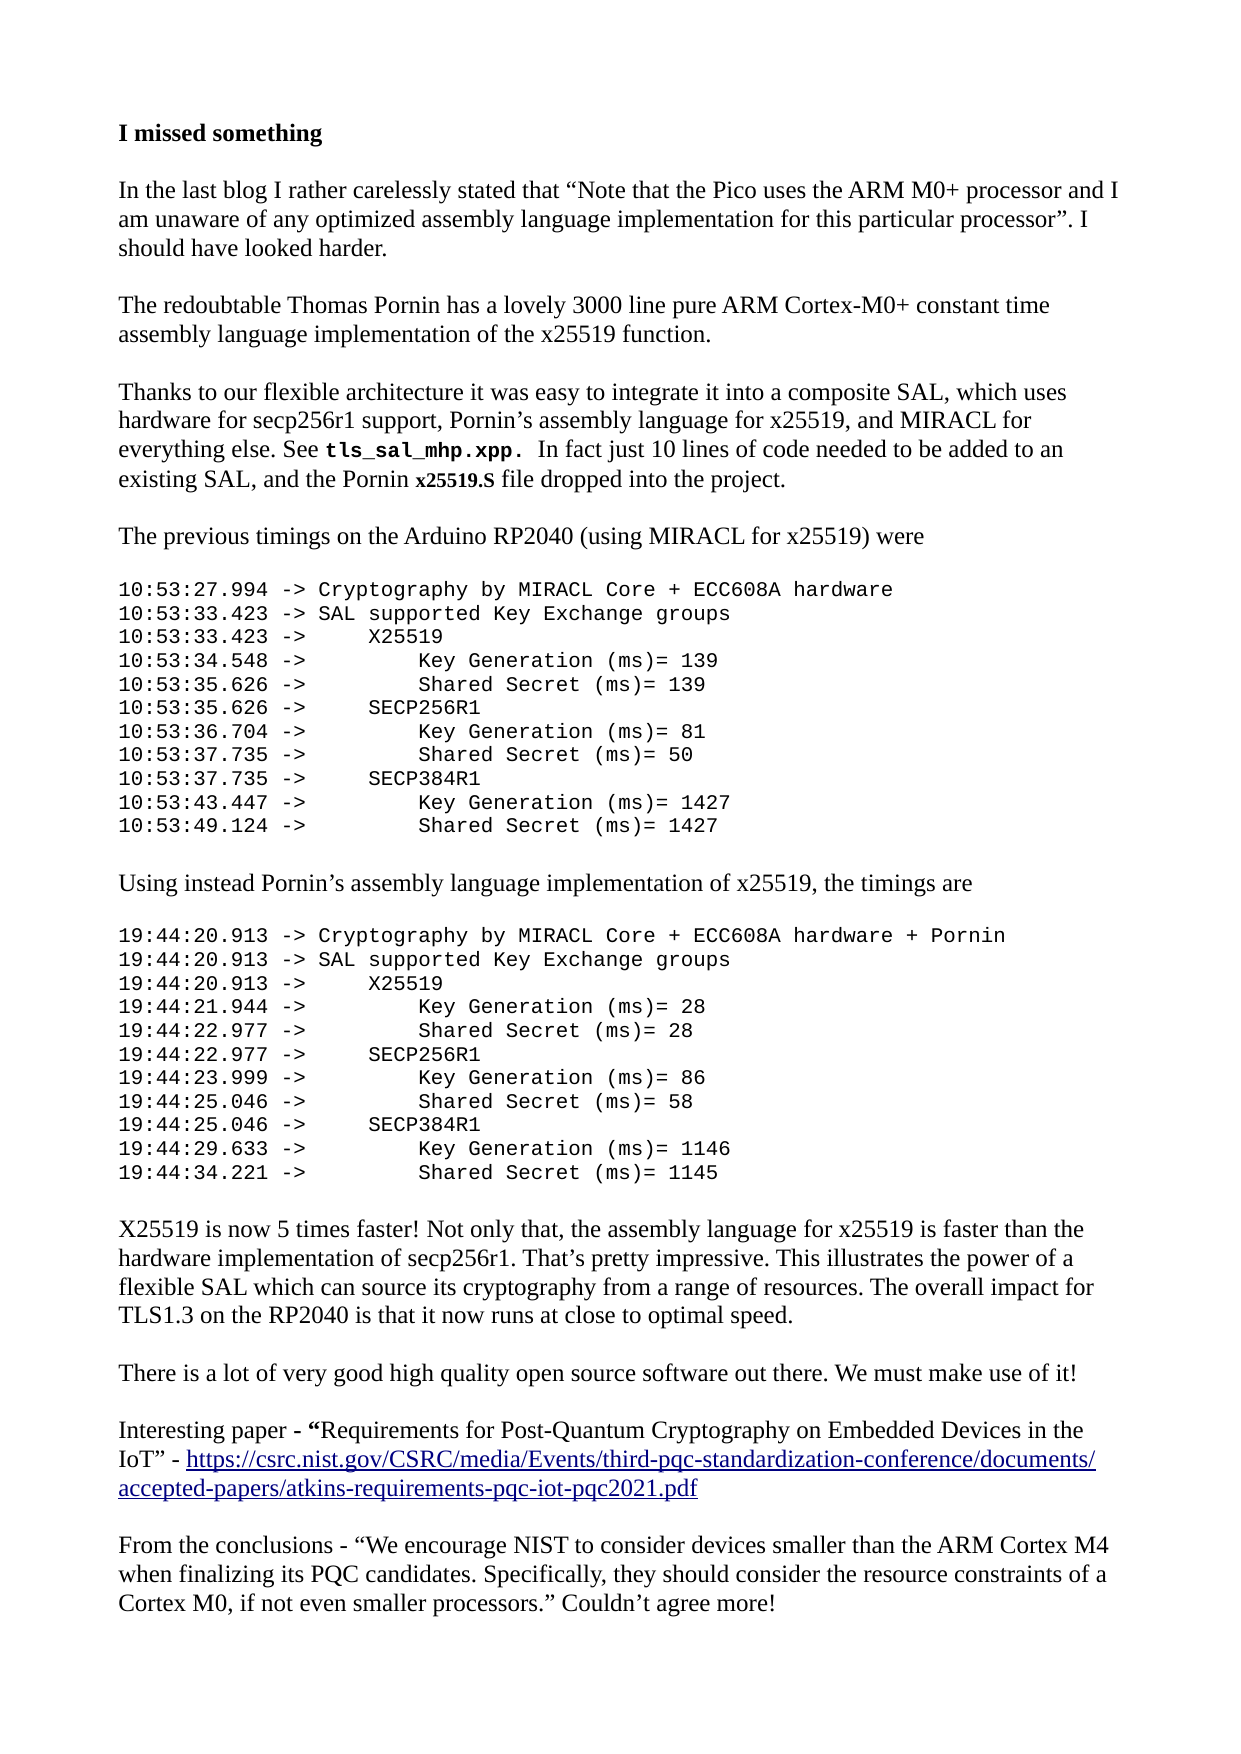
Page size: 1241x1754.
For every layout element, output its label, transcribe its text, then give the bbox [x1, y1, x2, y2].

text 19:44:34.221 -> Shared Secret (ms)= 1145 [118, 1162, 1122, 1185]
text 10:53:37.735 -> SECP384R1 [118, 768, 1122, 792]
text I missed something [118, 118, 1122, 147]
text 19:44:29.633 -> Key Generation (ms)= 1146 [118, 1138, 1122, 1162]
text 19:44:20.913 -> SAL supported Key Exchange groups [118, 949, 1122, 973]
text 10:53:49.124 -> Shared Secret (ms)= 1427 [118, 815, 1122, 839]
text 10:53:35.626 -> Shared Secret (ms)= 139 [118, 673, 1122, 697]
text 10:53:43.447 -> Key Generation (ms)= 1427 [118, 792, 1122, 815]
text From the conclusions - “We encourage NIST to consider devices smaller than the ARM Cortex M4 when finalizing its PQC candidates. Specifically, they should consider the resource constraints of a Cortex M0, if not even smaller processors.” Couldn’t agree more! [118, 1530, 1122, 1617]
text 10:53:37.735 -> Shared Secret (ms)= 50 [118, 744, 1122, 768]
text Using instead Pornin’s assembly language implementation of x25519, the timings are [118, 868, 1122, 897]
text Interesting paper - “Requirements for Post-Quantum Cryptography on Embedded Devices in the IoT” - https://csrc.nist.gov/CSRC/media/Events/third-pqc-standardization-conference/documents/accepted-papers/atkins-requirements-pqc-iot-pqc2021.pdf [118, 1415, 1122, 1502]
text 19:44:22.977 -> SECP256R1 [118, 1043, 1122, 1067]
text 19:44:20.913 -> X25519 [118, 973, 1122, 996]
text The previous timings on the Arduino RP2040 (using MIRACL for x25519) were [118, 521, 1122, 550]
text 10:53:36.704 -> Key Generation (ms)= 81 [118, 721, 1122, 744]
text 10:53:35.626 -> SECP256R1 [118, 697, 1122, 721]
text 19:44:23.999 -> Key Generation (ms)= 86 [118, 1067, 1122, 1091]
text 19:44:21.944 -> Key Generation (ms)= 28 [118, 996, 1122, 1020]
text 10:53:33.423 -> SAL supported Key Exchange groups [118, 603, 1122, 626]
text 10:53:27.994 -> Cryptography by MIRACL Core + ECC608A hardware [118, 579, 1122, 603]
text 19:44:25.046 -> SECP384R1 [118, 1114, 1122, 1138]
text 19:44:22.977 -> Shared Secret (ms)= 28 [118, 1020, 1122, 1043]
text There is a lot of very good high quality open source software out there. We must make use of it! [118, 1358, 1122, 1387]
text The redoubtable Thomas Pornin has a lovely 3000 line pure ARM Cortex-M0+ constant time assembly language implementation of the x25519 function. [118, 291, 1122, 348]
text 10:53:33.423 -> X25519 [118, 626, 1122, 650]
text 19:44:25.046 -> Shared Secret (ms)= 58 [118, 1091, 1122, 1114]
text 19:44:20.913 -> Cryptography by MIRACL Core + ECC608A hardware + Pornin [118, 925, 1122, 949]
text 10:53:34.548 -> Key Generation (ms)= 139 [118, 650, 1122, 673]
text Thanks to our flexible architecture it was easy to integrate it into a composite SAL, which uses hardware for secp256r1 support, Pornin’s assembly language for x25519, and MIRACL for everything else. See tls_sal_mhp.xpp. In fact just 10 lines of code needed to be added to an existing SAL, and the Pornin x25519.S file dropped into the project. [118, 377, 1122, 493]
text In the last blog I rather carelessly stated that “Note that the Pico uses the ARM M0+ processor and I am unaware of any optimized assembly language implementation for this particular processor”. I should have looked harder. [118, 176, 1122, 262]
text X25519 is now 5 times faster! Not only that, the assembly language for x25519 is faster than the hardware implementation of secp256r1. That’s pretty impressive. This illustrates the power of a flexible SAL which can source its cryptography from a range of resources. The overall impact for TLS1.3 on the RP2040 is that it now runs at close to optimal speed. [118, 1214, 1122, 1329]
